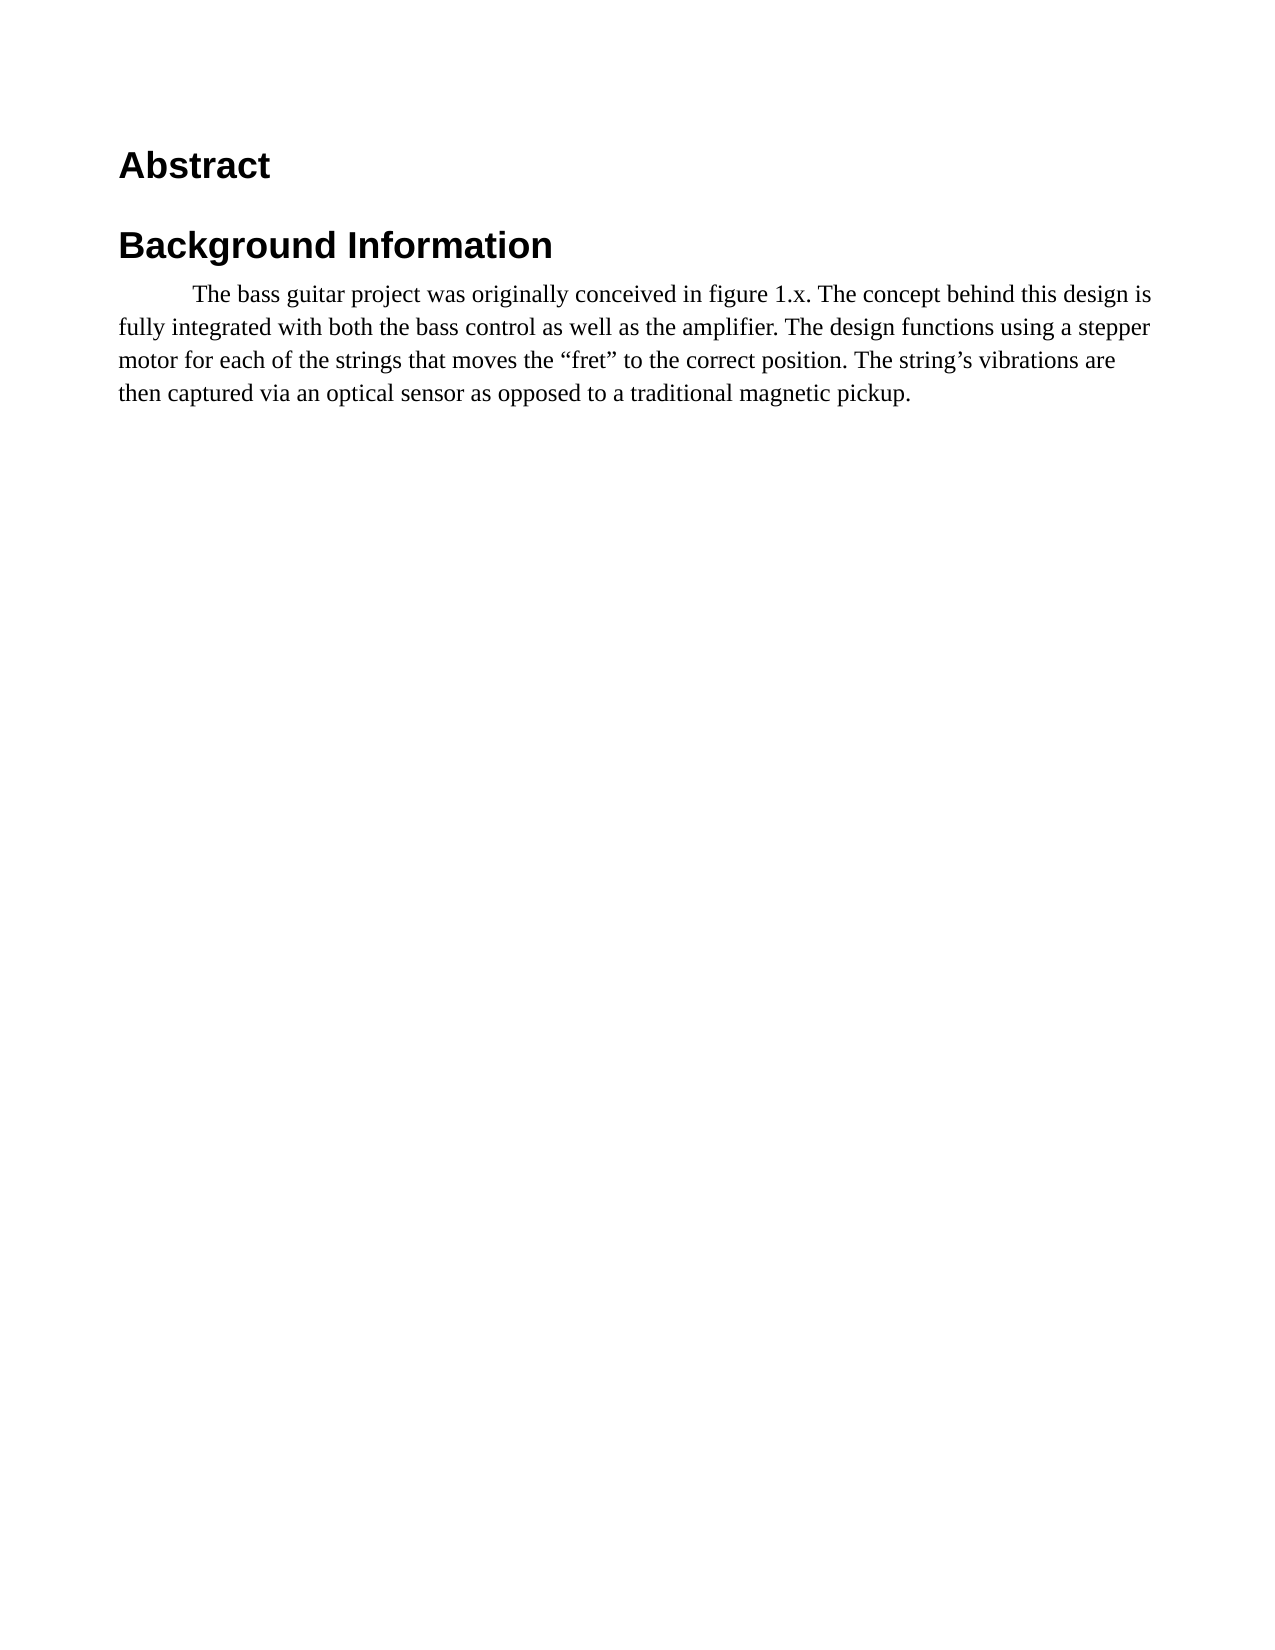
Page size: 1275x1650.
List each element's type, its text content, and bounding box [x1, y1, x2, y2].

text The bass guitar project was originally conceived in figure 1.x. The concept behind this design is fully integrated with both the bass control as well as the amplifier. The design functions using a stepper motor for each of the strings that moves the “fret” to the correct position. The string’s vibrations are then captured via an optical sensor as opposed to a traditional magnetic pickup. [118, 279, 1157, 407]
subtitle Background Information [118, 224, 1157, 267]
subtitle Abstract [118, 143, 1157, 186]
